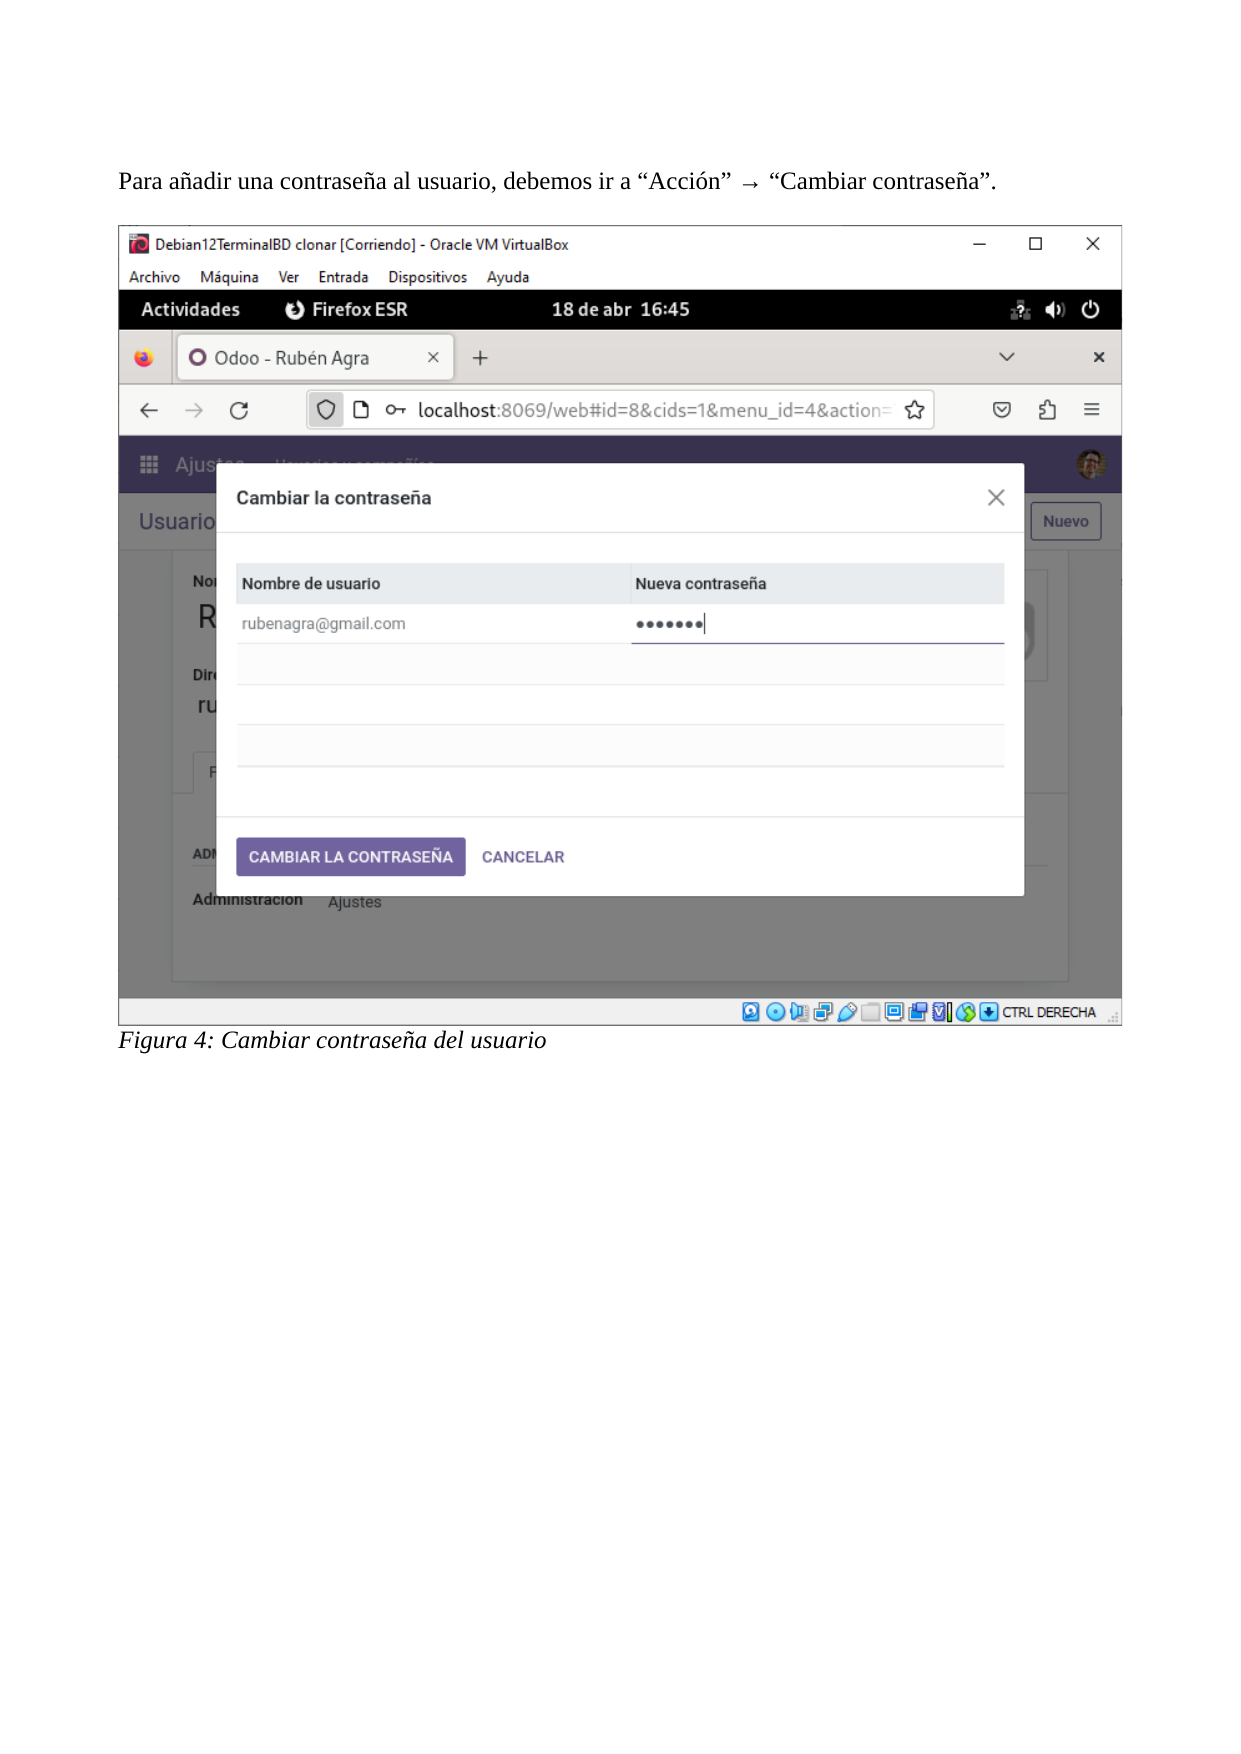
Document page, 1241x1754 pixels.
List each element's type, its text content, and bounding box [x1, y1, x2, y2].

text Figura 4: Cambiar contraseña del usuario [118, 1026, 1122, 1054]
text Para añadir una contraseña al usuario, debemos ir a “Acción” → “Cambiar contraseña”. [118, 166, 1122, 194]
picture [118, 225, 1123, 1026]
